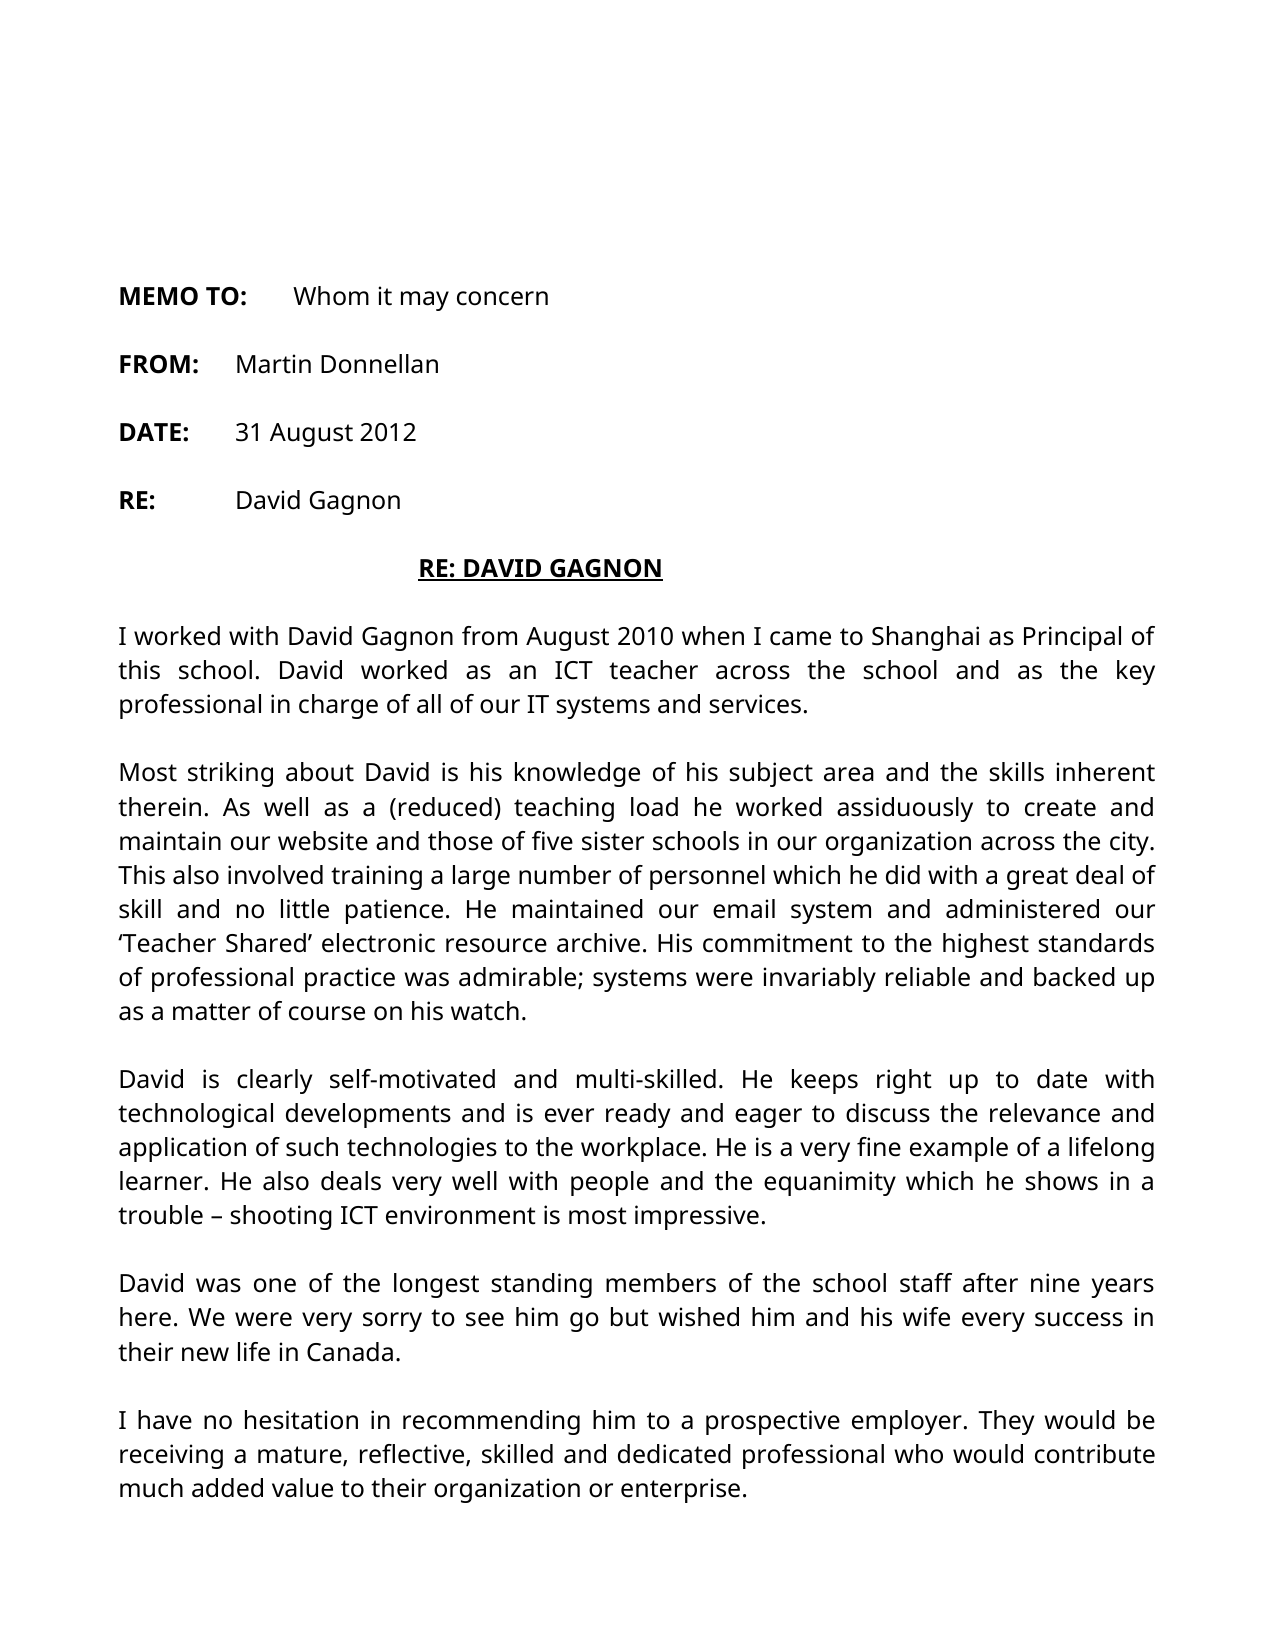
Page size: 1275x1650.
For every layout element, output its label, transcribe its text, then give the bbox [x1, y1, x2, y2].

text I have no hesitation in recommending him to a prospective employer. They would be receiving a mature, reflective, skilled and dedicated professional who would contribute much added value to their organization or enterprise. [118, 1402, 1157, 1504]
text David was one of the longest standing members of the school staff after nine years here. We were very sorry to see him go but wished him and his wife every success in their new life in Canada. [118, 1266, 1157, 1368]
text DATE: 31 August 2012 [118, 414, 1157, 448]
text FROM: Martin Donnellan [118, 346, 1157, 380]
text MEMO TO: Whom it may concern [118, 278, 1157, 312]
text I worked with David Gagnon from August 2010 when I came to Shanghai as Principal of this school. David worked as an ICT teacher across the school and as the key professional in charge of all of our IT systems and services. [118, 619, 1157, 721]
text David is clearly self-motivated and multi-skilled. He keeps right up to date with technological developments and is ever ready and eager to discuss the relevance and application of such technologies to the workplace. He is a very fine example of a lifelong learner. He also deals very well with people and the equanimity which he shows in a trouble – shooting ICT environment is most impressive. [118, 1062, 1157, 1232]
text RE: David Gagnon [118, 483, 1157, 517]
text RE: DAVID GAGNON [343, 551, 1157, 585]
text Most striking about David is his knowledge of his subject area and the skills inherent therein. As well as a (reduced) teaching load he worked assiduously to create and maintain our website and those of five sister schools in our organization across the city. This also involved training a large number of personnel which he did with a great deal of skill and no little patience. He maintained our email system and administered our ‘Teacher Shared’ electronic resource archive. His commitment to the highest standards of professional practice was admirable; systems were invariably reliable and backed up as a matter of course on his watch. [118, 755, 1157, 1028]
